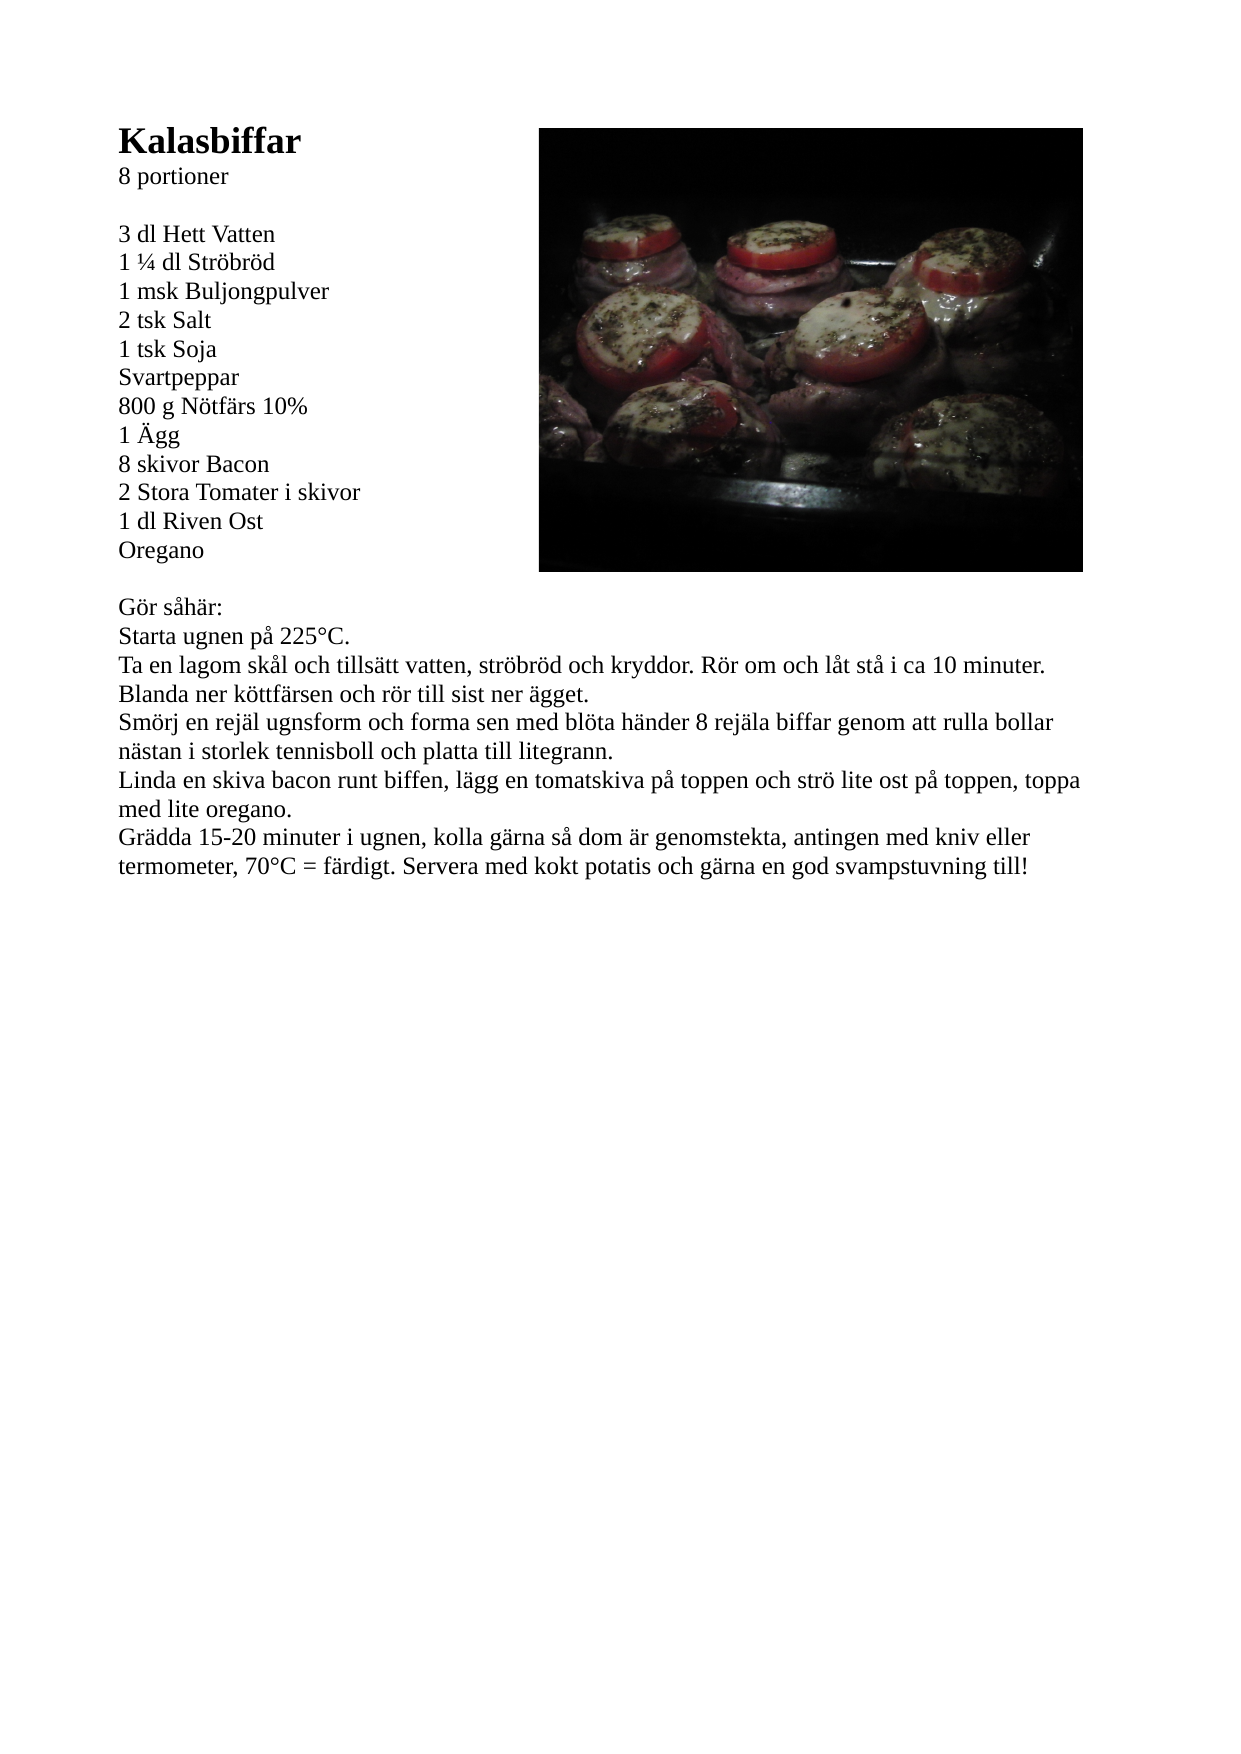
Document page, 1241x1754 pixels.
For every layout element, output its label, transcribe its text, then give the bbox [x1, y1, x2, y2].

text [1083, 219, 1122, 247]
text [1083, 535, 1122, 564]
text Oregano [118, 535, 538, 564]
text [1083, 506, 1122, 535]
text Gör såhär: [118, 592, 1122, 621]
text Svartpeppar [118, 362, 538, 391]
text [1083, 477, 1122, 506]
text Linda en skiva bacon runt biffen, lägg en tomatskiva på toppen och strö lite ost på toppen, toppa med lite oregano. [118, 765, 1122, 822]
text [1083, 420, 1122, 449]
text [1083, 391, 1122, 420]
picture [538, 128, 1083, 572]
text Starta ugnen på 225°C. [118, 621, 1122, 650]
text 8 portioner [118, 161, 538, 190]
text 1 Ägg [118, 420, 538, 449]
text 2 Stora Tomater i skivor [118, 477, 538, 506]
text [1083, 449, 1122, 477]
text 1 tsk Soja [118, 334, 538, 362]
text Smörj en rejäl ugnsform och forma sen med blöta händer 8 rejäla biffar genom att rulla bollar nästan i storlek tennisboll och platta till litegrann. [118, 707, 1122, 765]
text 1 ¼ dl Ströbröd [118, 247, 538, 276]
text 1 msk Buljongpulver [118, 276, 538, 305]
text [1083, 161, 1122, 190]
text [1083, 276, 1122, 305]
text 800 g Nötfärs 10% [118, 391, 538, 420]
text Blanda ner köttfärsen och rör till sist ner ägget. [118, 679, 1122, 707]
text 1 dl Riven Ost [118, 506, 538, 535]
text [1083, 362, 1122, 391]
text Kalasbiffar [118, 118, 1122, 161]
text Ta en lagom skål och tillsätt vatten, ströbröd och kryddor. Rör om och låt stå i ca 10 minuter. [118, 650, 1122, 679]
text [1083, 247, 1122, 276]
text 2 tsk Salt [118, 305, 538, 334]
text [1083, 305, 1122, 334]
text 3 dl Hett Vatten [118, 219, 538, 247]
text Grädda 15-20 minuter i ugnen, kolla gärna så dom är genomstekta, antingen med kniv eller termometer, 70°C = färdigt. Servera med kokt potatis och gärna en god svampstuvning till! [118, 822, 1122, 880]
text [1083, 334, 1122, 362]
text 8 skivor Bacon [118, 449, 538, 477]
